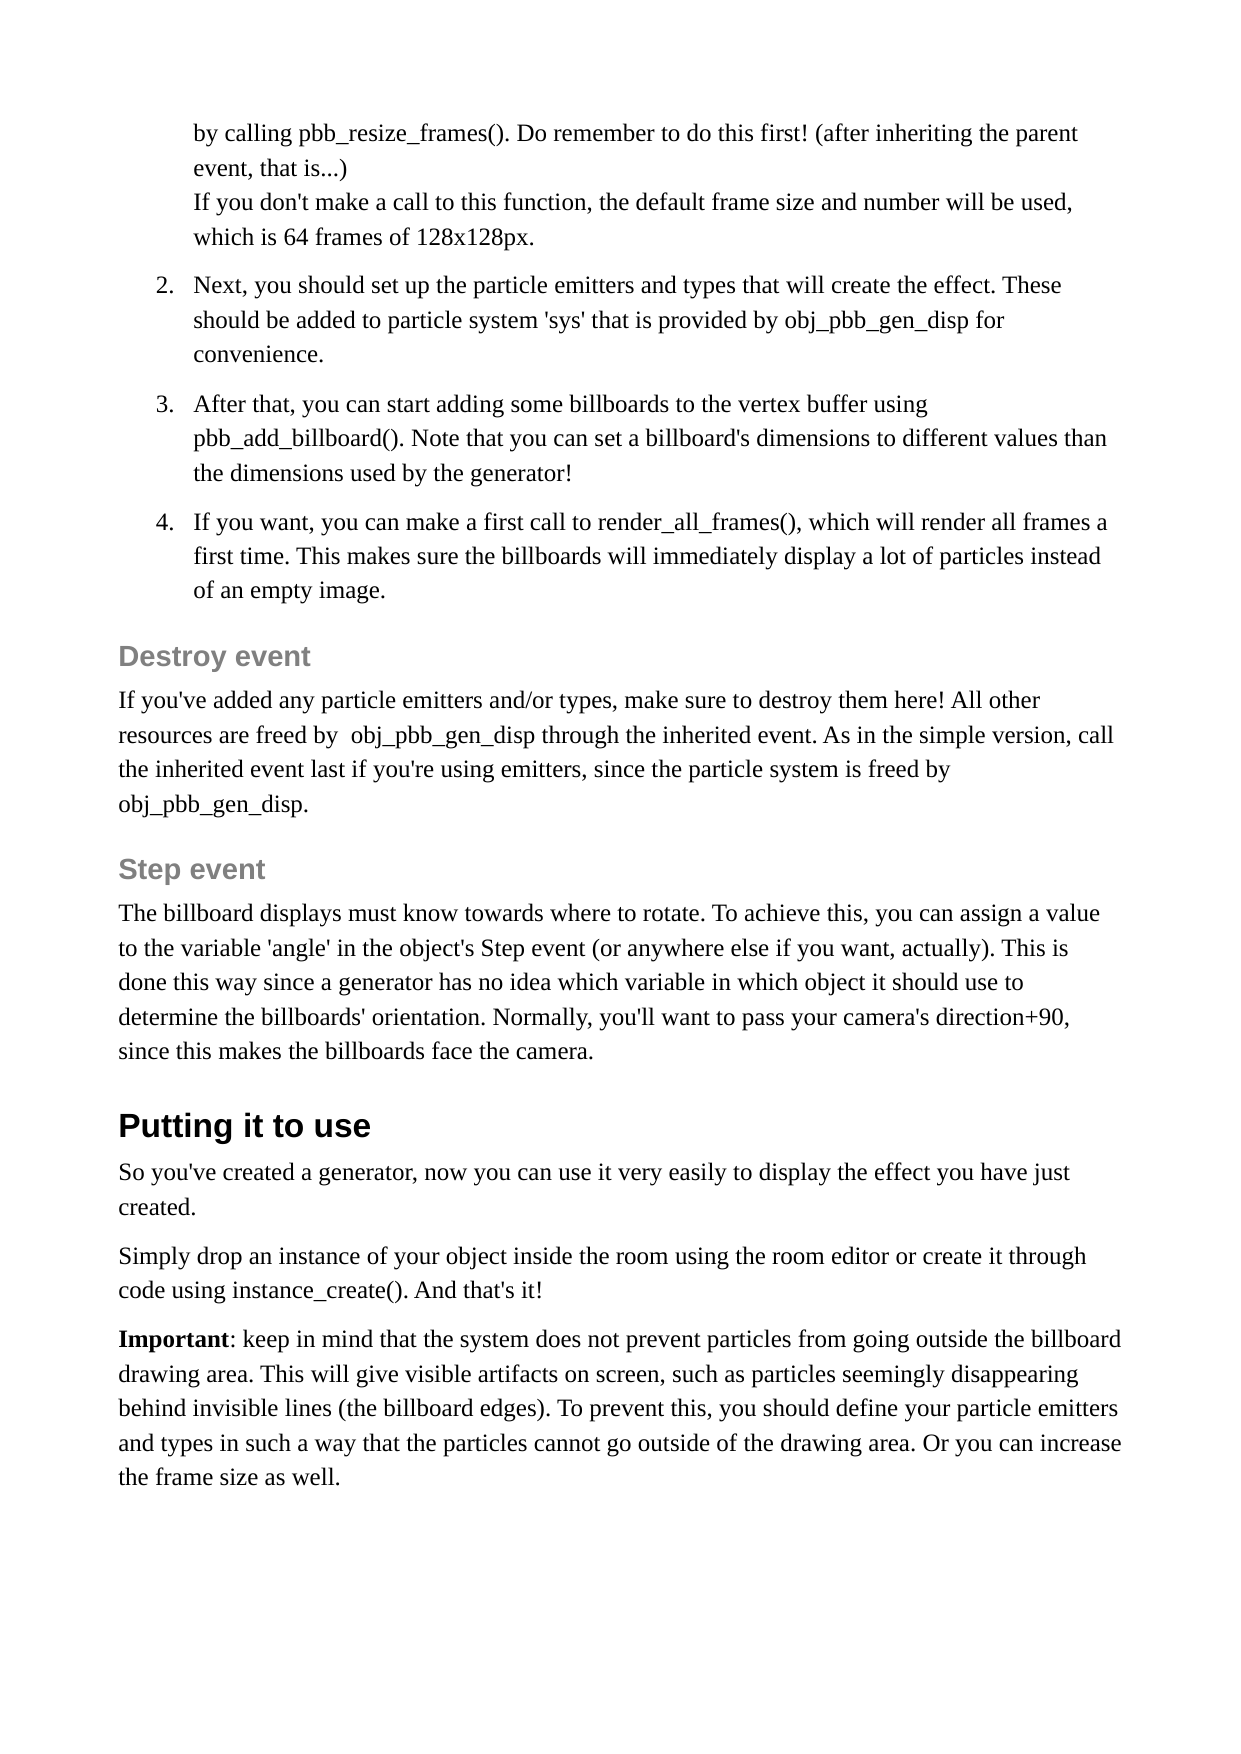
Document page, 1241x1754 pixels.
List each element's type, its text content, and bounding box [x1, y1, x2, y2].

text Simply drop an instance of your object inside the room using the room editor or create it through code using instance_create(). And that's it! [118, 1241, 1122, 1304]
text The billboard displays must know towards where to rotate. To achieve this, you can assign a value to the variable 'angle' in the object's Step event (or anywhere else if you want, actually). This is done this way since a generator has no idea which variable in which object it should use to determine the billboards' orientation. Normally, you'll want to pass your camera's direction+90, since this makes the billboards face the camera. [118, 898, 1122, 1065]
subtitle Putting it to use [118, 1106, 1122, 1145]
text Important: keep in mind that the system does not prevent particles from going outside the billboard drawing area. This will give visible artifacts on screen, such as particles seemingly disappearing behind invisible lines (the billboard edges). To prevent this, you should define your particle emitters and types in such a way that the particles cannot go outside of the drawing area. Or you can increase the frame size as well. [118, 1324, 1122, 1491]
text If you've added any particle emitters and/or types, make sure to destroy them here! All other resources are freed by obj_pbb_gen_disp through the inherited event. As in the simple version, call the inherited event last if you're using emitters, since the particle system is freed by obj_pbb_gen_disp. [118, 685, 1122, 817]
subtitle Destroy event [118, 639, 1122, 673]
list After that, you can start adding some billboards to the vertex buffer using pbb_add_billboard(). Note that you can set a billboard's dimensions to different values than the dimensions used by the generator! [156, 389, 1122, 486]
list by calling pbb_resize_frames(). Do remember to do this first! (after inheriting the parent event, that is...) If you don't make a call to this function, the default frame size and number will be used, which is 64 frames of 128x128px. [156, 118, 1122, 250]
text So you've created a generator, now you can use it very easily to display the effect you have just created. [118, 1157, 1122, 1221]
list Next, you should set up the particle emitters and types that will create the effect. These should be added to particle system 'sys' that is provided by obj_pbb_gen_disp for convenience. [156, 271, 1122, 368]
subtitle Step event [118, 852, 1122, 886]
list If you want, you can make a first call to render_all_frames(), which will render all frames a first time. This makes sure the billboards will immediately display a lot of particles instead of an empty image. [156, 507, 1122, 604]
